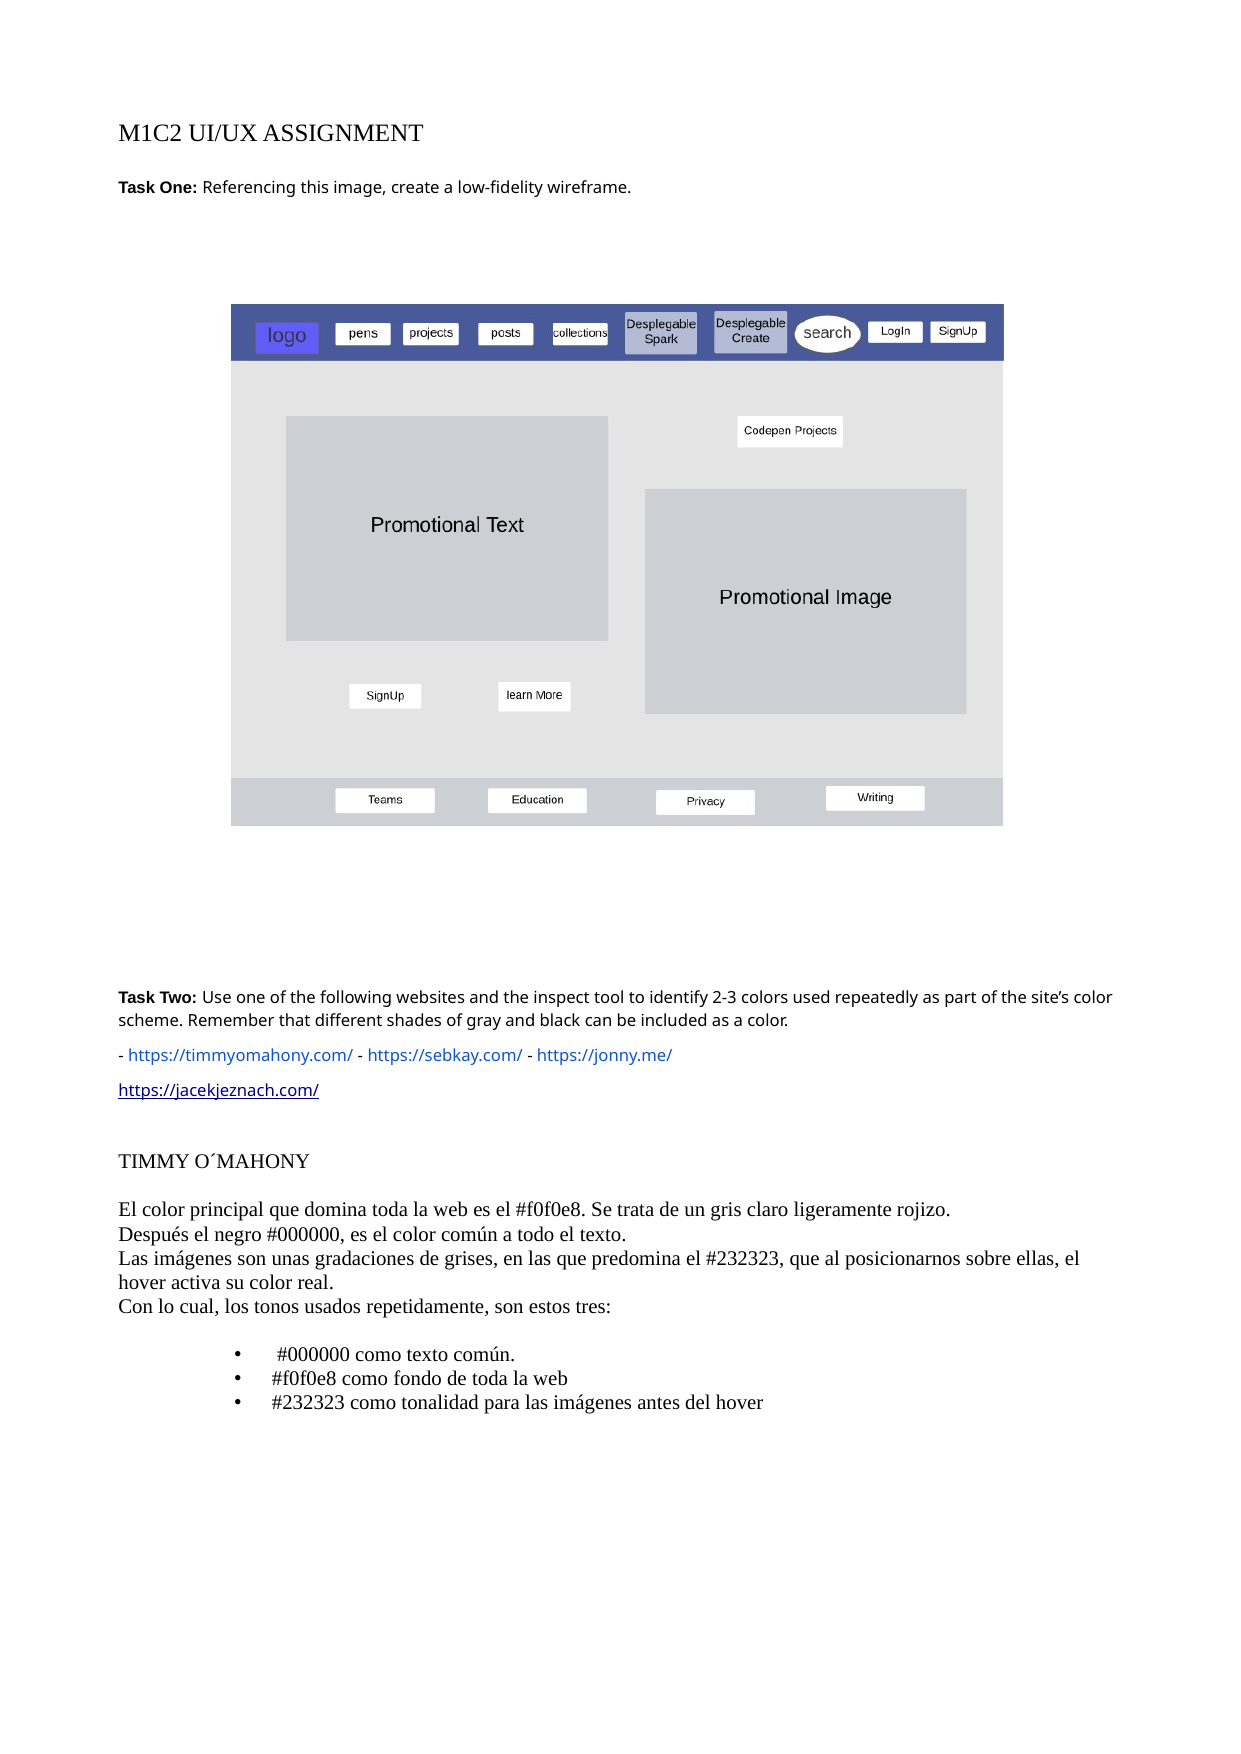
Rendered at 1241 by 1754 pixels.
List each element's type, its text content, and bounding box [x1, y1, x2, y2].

list #232323 como tonalidad para las imágenes antes del hover [234, 1390, 1122, 1414]
text Con lo cual, los tonos usados repetidamente, son estos tres: [118, 1294, 1122, 1318]
text Después el negro #000000, es el color común a todo el texto. [118, 1221, 1122, 1246]
text M1C2 UI/UX ASSIGNMENT [118, 118, 1122, 147]
text Task Two: Use one of the following websites and the inspect tool to identify 2-3 colors used repeatedly as part of the site’s color scheme. Remember that different shades of gray and black can be included as a color. [118, 986, 1122, 1031]
text El color principal que domina toda la web es el #f0f0e8. Se trata de un gris claro ligeramente rojizo. [118, 1197, 1122, 1221]
text - https://timmyomahony.com/ - https://sebkay.com/ - https://jonny.me/ [118, 1044, 1122, 1066]
text Task One: Referencing this image, create a low-fidelity wireframe. [118, 176, 1122, 198]
text https://jacekjeznach.com/ [118, 1079, 1122, 1102]
text TIMMY O´MAHONY [118, 1149, 1122, 1173]
list #000000 como texto común. [234, 1342, 1122, 1366]
list #f0f0e8 como fondo de toda la web [234, 1366, 1122, 1390]
picture [118, 239, 1123, 842]
text Las imágenes son unas gradaciones de grises, en las que predomina el #232323, que al posicionarnos sobre ellas, el hover activa su color real. [118, 1246, 1122, 1294]
